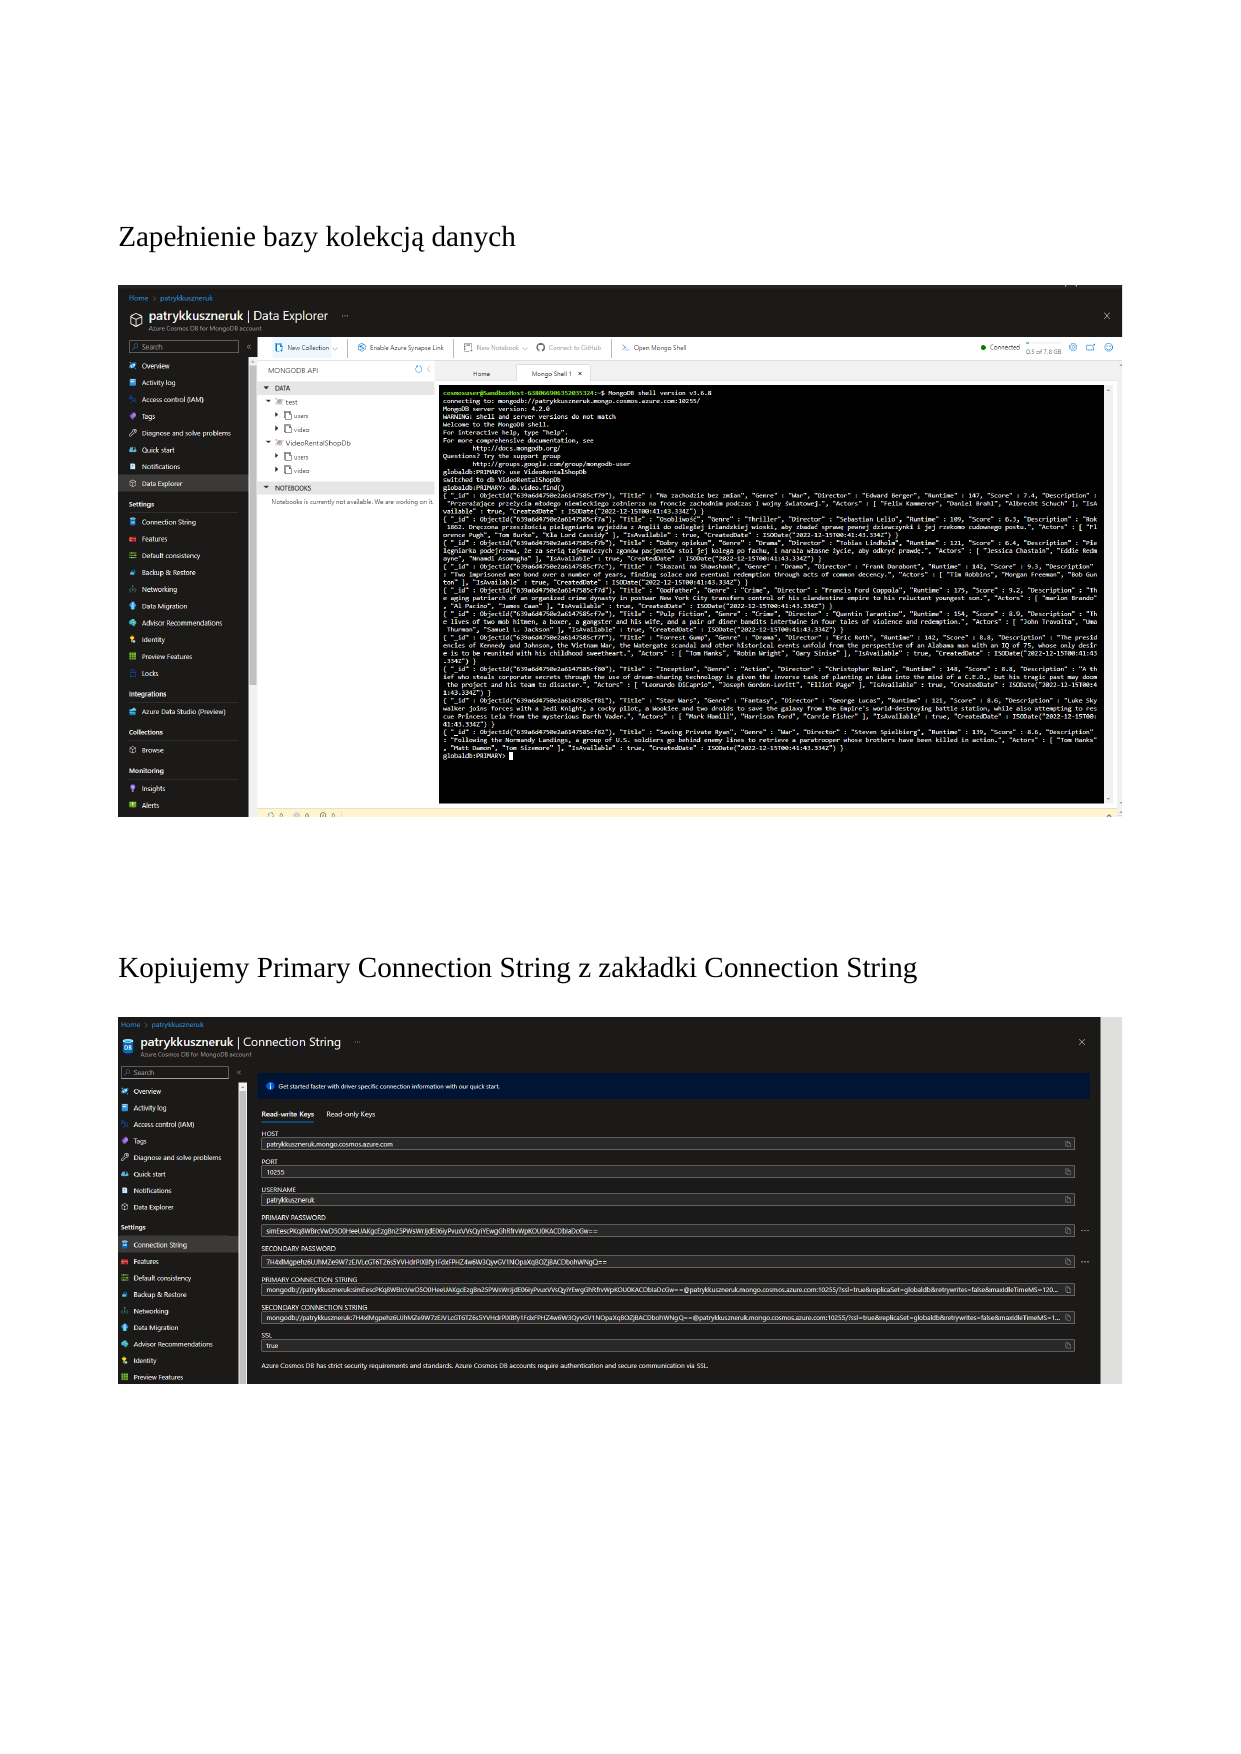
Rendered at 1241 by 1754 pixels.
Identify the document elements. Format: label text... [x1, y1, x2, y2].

text Kopiujemy Primary Connection String z zakładki Connection String [118, 951, 1122, 984]
picture [118, 1017, 1123, 1384]
text Zapełnienie bazy kolekcją danych [118, 219, 1122, 252]
picture [118, 285, 1123, 817]
